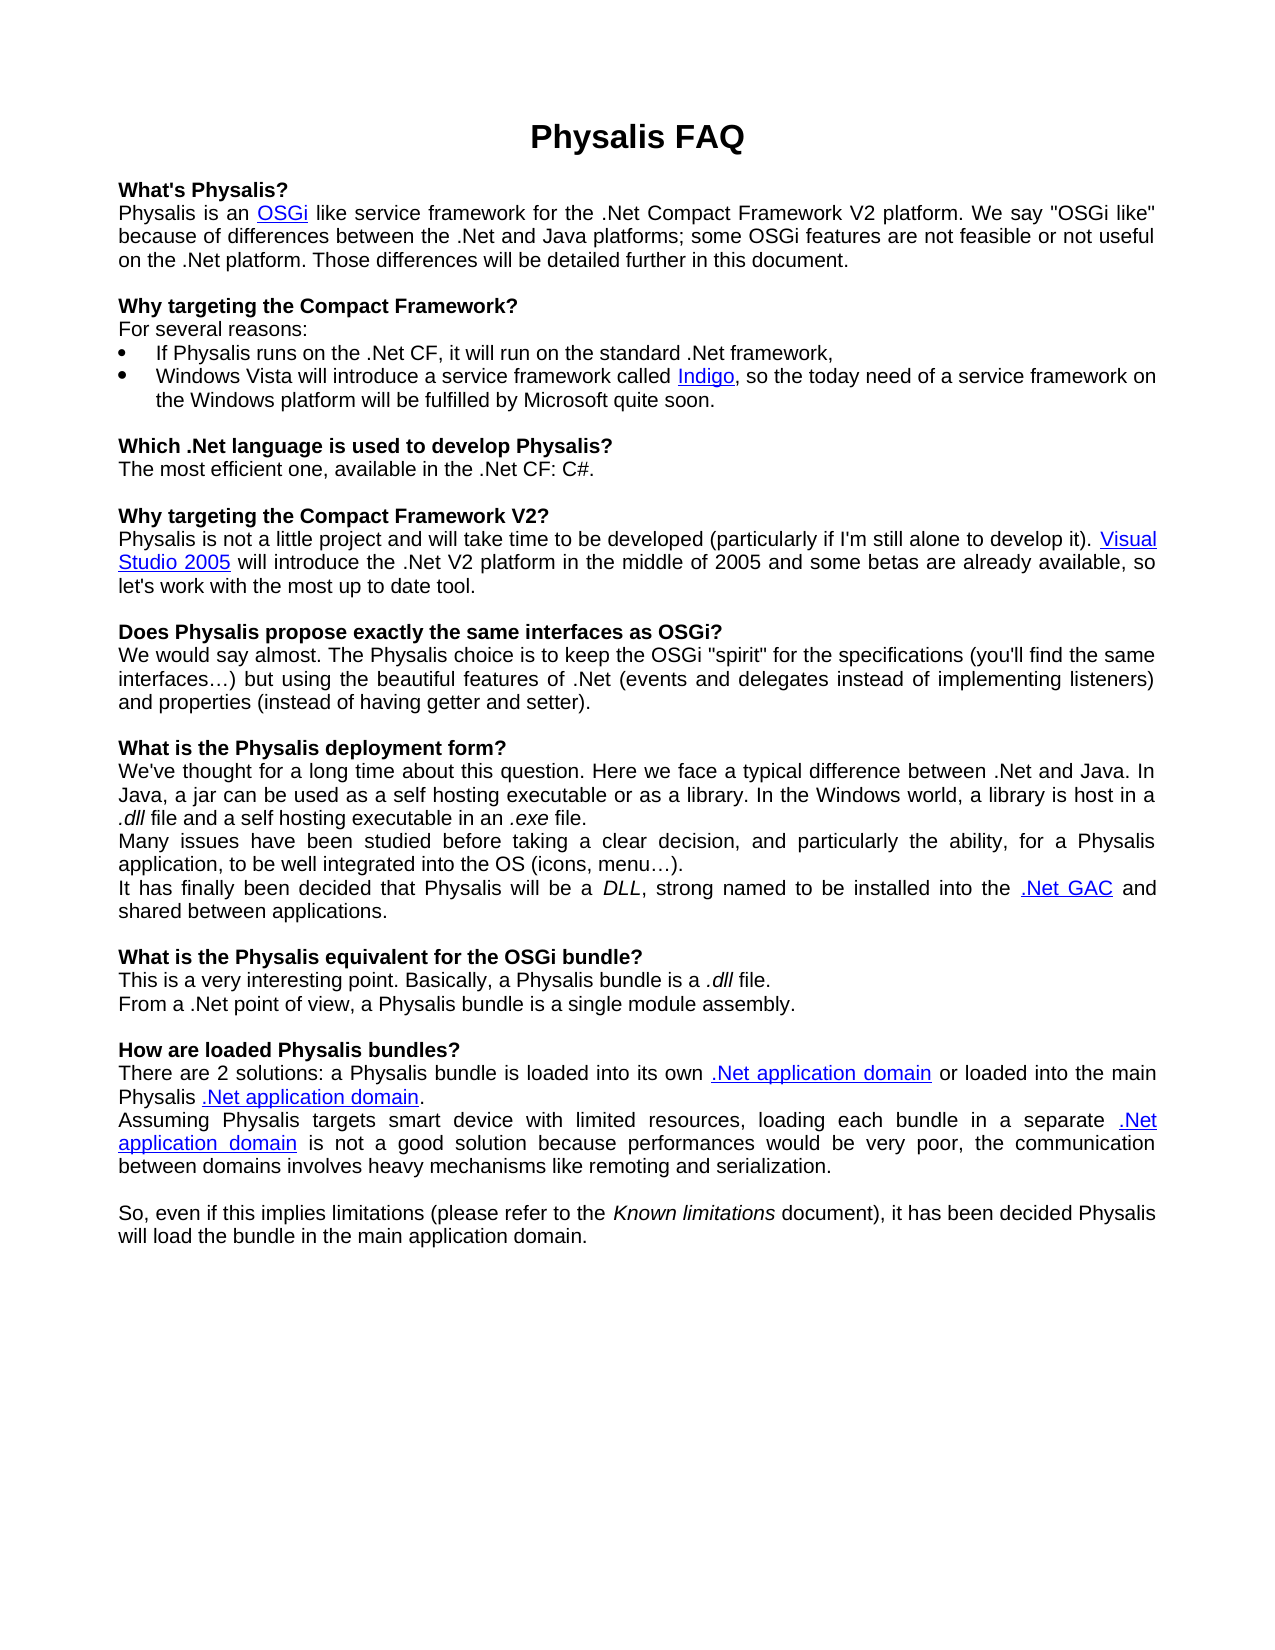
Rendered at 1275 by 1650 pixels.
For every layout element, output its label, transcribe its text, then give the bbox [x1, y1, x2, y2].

text What's Physalis? [118, 179, 1157, 202]
text This is a very interesting point. Basically, a Physalis bundle is a .dll file. [118, 969, 1157, 992]
text So, even if this implies limitations (please refer to the Known limitations document), it has been decided Physalis will load the bundle in the main application domain. [118, 1201, 1157, 1248]
list Windows Vista will introduce a service framework called Indigo, so the today need of a service framework on the Windows platform will be fulfilled by Microsoft quite soon. [118, 364, 1157, 412]
text Physalis is an OSGi like service framework for the .Net Compact Framework V2 platform. We say "OSGi like" because of differences between the .Net and Java platforms; some OSGi features are not feasible or not useful on the .Net platform. Those differences will be detailed further in this document. [118, 202, 1157, 272]
text What is the Physalis equivalent for the OSGi bundle? [118, 946, 1157, 969]
text Why targeting the Compact Framework? [118, 295, 1157, 318]
text What is the Physalis deployment form? [118, 737, 1157, 760]
text The most efficient one, available in the .Net CF: C#. [118, 458, 1157, 481]
list If Physalis runs on the .Net CF, it will run on the standard .Net framework, [118, 341, 1157, 364]
text There are 2 solutions: a Physalis bundle is loaded into its own .Net application domain or loaded into the main Physalis .Net application domain. [118, 1062, 1157, 1108]
text It has finally been decided that Physalis will be a DLL, strong named to be installed into the .Net GAC and shared between applications. [118, 876, 1157, 923]
text We've thought for a long time about this question. Here we face a typical difference between .Net and Java. In Java, a jar can be used as a self hosting executable or as a library. In the Windows world, a library is host in a .dll file and a self hosting executable in an .exe file. [118, 760, 1157, 830]
text Assuming Physalis targets smart device with limited resources, loading each bundle in a separate .Net application domain is not a good solution because performances would be very poor, the communication between domains involves heavy mechanisms like remoting and serialization. [118, 1108, 1157, 1178]
text Physalis is not a little project and will take time to be developed (particularly if I'm still alone to develop it). Visual Studio 2005 will introduce the .Net V2 platform in the middle of 2005 and some betas are already available, so let's work with the most up to date tool. [118, 528, 1157, 597]
text For several reasons: [118, 318, 1157, 341]
text Physalis FAQ [118, 118, 1157, 155]
text How are loaded Physalis bundles? [118, 1039, 1157, 1062]
text Which .Net language is used to develop Physalis? [118, 435, 1157, 458]
text Many issues have been studied before taking a clear decision, and particularly the ability, for a Physalis application, to be well integrated into the OS (icons, menu…). [118, 830, 1157, 876]
text Does Physalis propose exactly the same interfaces as OSGi? [118, 621, 1157, 644]
text Why targeting the Compact Framework V2? [118, 504, 1157, 528]
text We would say almost. The Physalis choice is to keep the OSGi "spirit" for the specifications (you'll find the same interfaces…) but using the beautiful features of .Net (events and delegates instead of implementing listeners) and properties (instead of having getter and setter). [118, 644, 1157, 713]
text From a .Net point of view, a Physalis bundle is a single module assembly. [118, 992, 1157, 1016]
